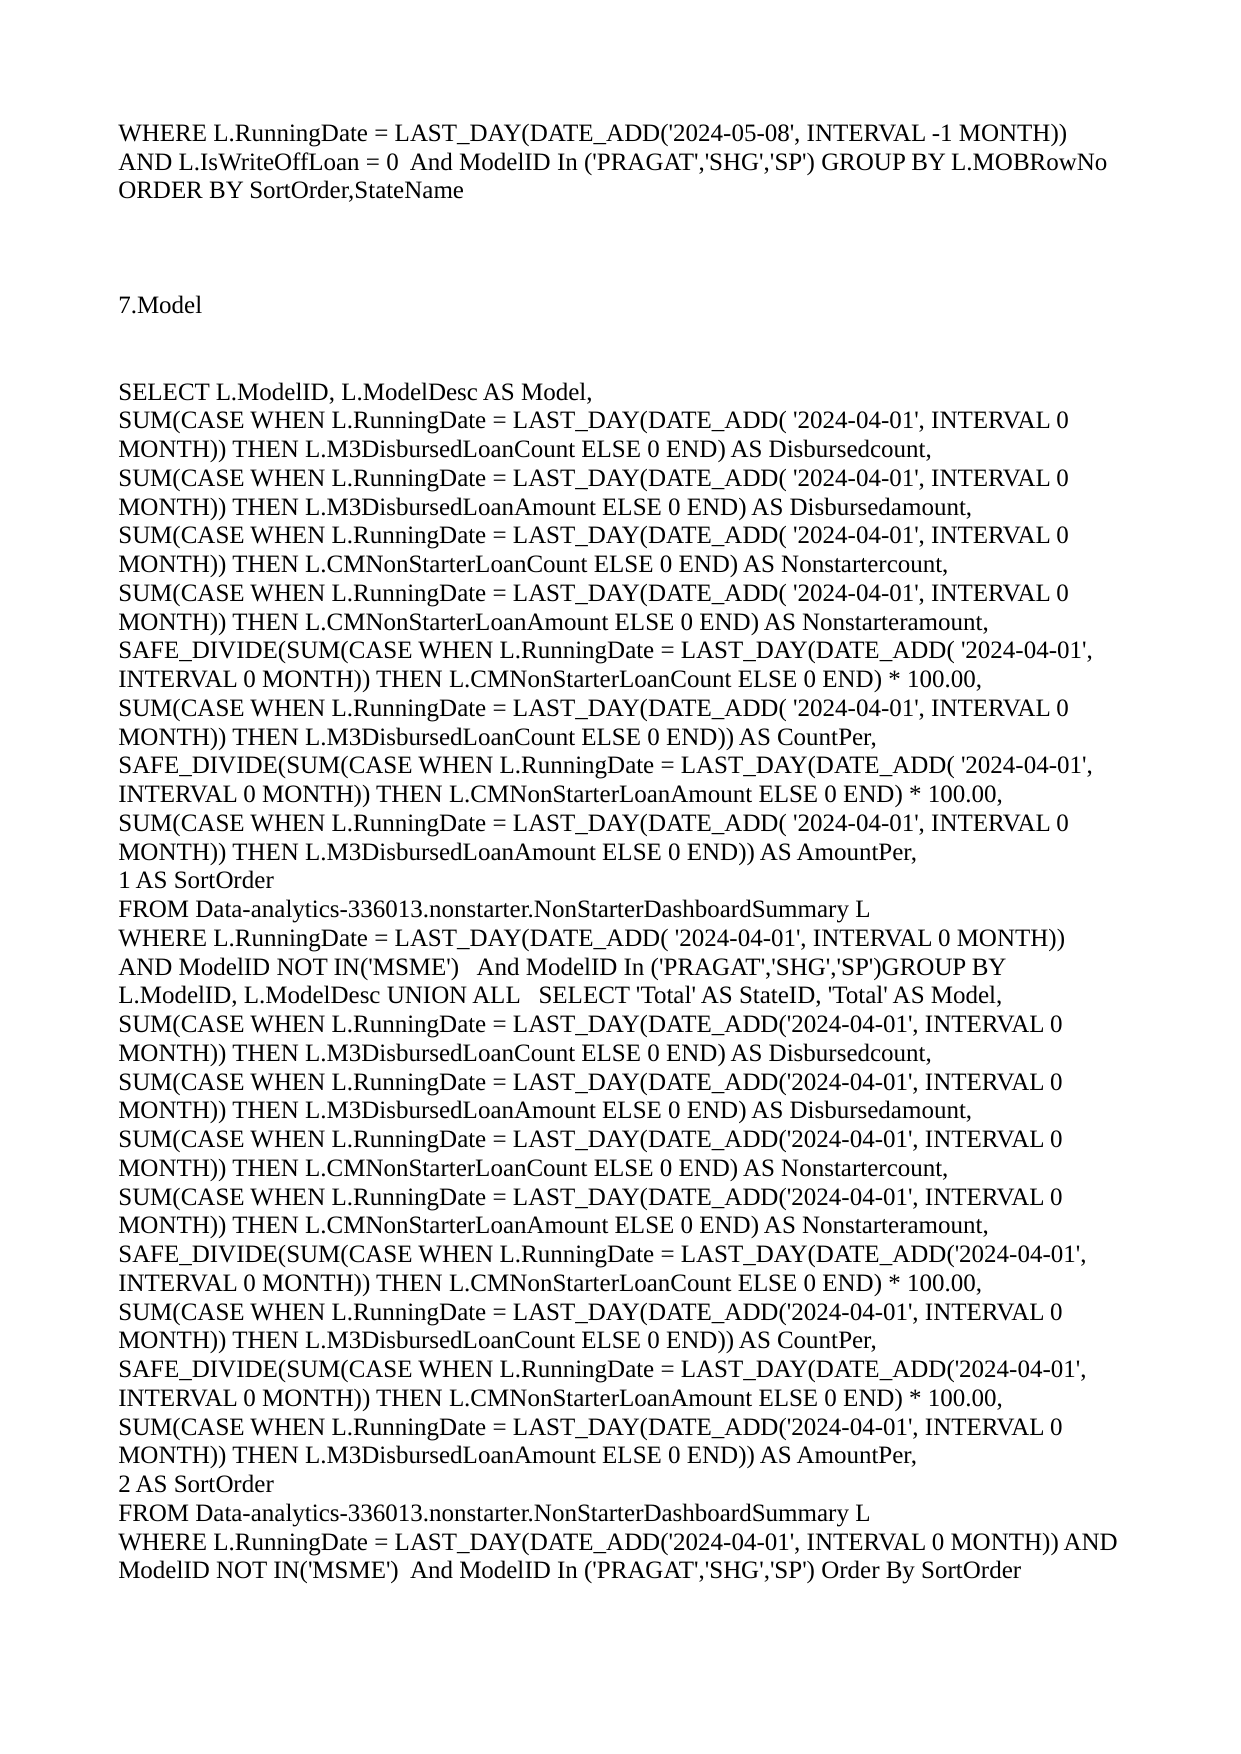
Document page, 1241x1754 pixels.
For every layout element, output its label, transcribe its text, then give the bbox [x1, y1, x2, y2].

text SUM(CASE WHEN L.RunningDate = LAST_DAY(DATE_ADD( '2024-04-01', INTERVAL 0 MONTH)) THEN L.M3DisbursedLoanAmount ELSE 0 END) AS disbursedamount, [118, 463, 1122, 521]
text SUM(CASE WHEN L.RunningDate = LAST_DAY(DATE_ADD( '2024-04-01', INTERVAL 0 MONTH)) THEN L.M3DisbursedLoanCount ELSE 0 END) AS disbursedcount, [118, 406, 1122, 463]
text SELECT L.ModelID, L.ModelDesc AS model, [118, 377, 1122, 406]
text WHERE L.RunningDate = LAST_DAY(DATE_ADD('2024-04-01', INTERVAL 0 MONTH)) AND ModelID NOT IN('MSME') and ModelID in ('PRAGAT','SHG','SP') order by sortOrder [118, 1527, 1122, 1584]
text SUM(CASE WHEN L.RunningDate = LAST_DAY(DATE_ADD( '2024-04-01', INTERVAL 0 MONTH)) THEN L.M3DisbursedLoanCount ELSE 0 END)) AS countPer, [118, 693, 1122, 751]
text SAFE_DIVIDE(SUM(CASE WHEN L.RunningDate = LAST_DAY(DATE_ADD('2024-04-01', INTERVAL 0 MONTH)) THEN L.CMNonStarterLoanCount ELSE 0 END) * 100.00, [118, 1239, 1122, 1297]
text WHERE L.RunningDate = LAST_DAY(DATE_ADD( '2024-04-01', INTERVAL 0 MONTH)) AND ModelID NOT IN('MSME') and ModelID in ('PRAGAT','SHG','SP')GROUP BY L.ModelID, L.ModelDesc UNION ALL SELECT 'Total' AS StateID, 'Total' AS model, [118, 923, 1122, 1009]
text SUM(CASE WHEN L.RunningDate = LAST_DAY(DATE_ADD('2024-04-01', INTERVAL 0 MONTH)) THEN L.CMNonStarterLoanCount ELSE 0 END) AS nonstartercount, [118, 1124, 1122, 1182]
text AND L.IsWriteOffLoan = 0 and ModelID in ('PRAGAT','SHG','SP') GROUP BY L.MOBRowNo ORDER BY SortOrder,StateName [118, 147, 1122, 204]
text 7.Model [118, 291, 1122, 319]
text WHERE L.RunningDate = LAST_DAY(DATE_ADD('2024-05-08', INTERVAL -1 MONTH)) [118, 118, 1122, 147]
text SUM(CASE WHEN L.RunningDate = LAST_DAY(DATE_ADD('2024-04-01', INTERVAL 0 MONTH)) THEN L.M3DisbursedLoanAmount ELSE 0 END)) AS amountPer, [118, 1412, 1122, 1469]
text SAFE_DIVIDE(SUM(CASE WHEN L.RunningDate = LAST_DAY(DATE_ADD( '2024-04-01', INTERVAL 0 MONTH)) THEN L.CMNonStarterLoanAmount ELSE 0 END) * 100.00, [118, 751, 1122, 808]
text SAFE_DIVIDE(SUM(CASE WHEN L.RunningDate = LAST_DAY(DATE_ADD( '2024-04-01', INTERVAL 0 MONTH)) THEN L.CMNonStarterLoanCount ELSE 0 END) * 100.00, [118, 636, 1122, 693]
text SAFE_DIVIDE(SUM(CASE WHEN L.RunningDate = LAST_DAY(DATE_ADD('2024-04-01', INTERVAL 0 MONTH)) THEN L.CMNonStarterLoanAmount ELSE 0 END) * 100.00, [118, 1354, 1122, 1412]
text SUM(CASE WHEN L.RunningDate = LAST_DAY(DATE_ADD('2024-04-01', INTERVAL 0 MONTH)) THEN L.M3DisbursedLoanAmount ELSE 0 END) AS disbursedamount, [118, 1067, 1122, 1124]
text SUM(CASE WHEN L.RunningDate = LAST_DAY(DATE_ADD('2024-04-01', INTERVAL 0 MONTH)) THEN L.M3DisbursedLoanCount ELSE 0 END) AS disbursedcount, [118, 1009, 1122, 1067]
text FROM data-analytics-336013.nonstarter.NonStarterDashboardSummary L [118, 894, 1122, 923]
text FROM data-analytics-336013.nonstarter.NonStarterDashboardSummary L [118, 1498, 1122, 1527]
text SUM(CASE WHEN L.RunningDate = LAST_DAY(DATE_ADD( '2024-04-01', INTERVAL 0 MONTH)) THEN L.CMNonStarterLoanCount ELSE 0 END) AS nonstartercount, [118, 521, 1122, 578]
text SUM(CASE WHEN L.RunningDate = LAST_DAY(DATE_ADD( '2024-04-01', INTERVAL 0 MONTH)) THEN L.CMNonStarterLoanAmount ELSE 0 END) AS nonstarteramount, [118, 578, 1122, 636]
text SUM(CASE WHEN L.RunningDate = LAST_DAY(DATE_ADD('2024-04-01', INTERVAL 0 MONTH)) THEN L.M3DisbursedLoanCount ELSE 0 END)) AS countPer, [118, 1297, 1122, 1354]
text 1 AS sortOrder [118, 866, 1122, 894]
text 2 AS sortOrder [118, 1469, 1122, 1498]
text SUM(CASE WHEN L.RunningDate = LAST_DAY(DATE_ADD('2024-04-01', INTERVAL 0 MONTH)) THEN L.CMNonStarterLoanAmount ELSE 0 END) AS nonstarteramount, [118, 1182, 1122, 1239]
text SUM(CASE WHEN L.RunningDate = LAST_DAY(DATE_ADD( '2024-04-01', INTERVAL 0 MONTH)) THEN L.M3DisbursedLoanAmount ELSE 0 END)) AS amountPer, [118, 808, 1122, 866]
